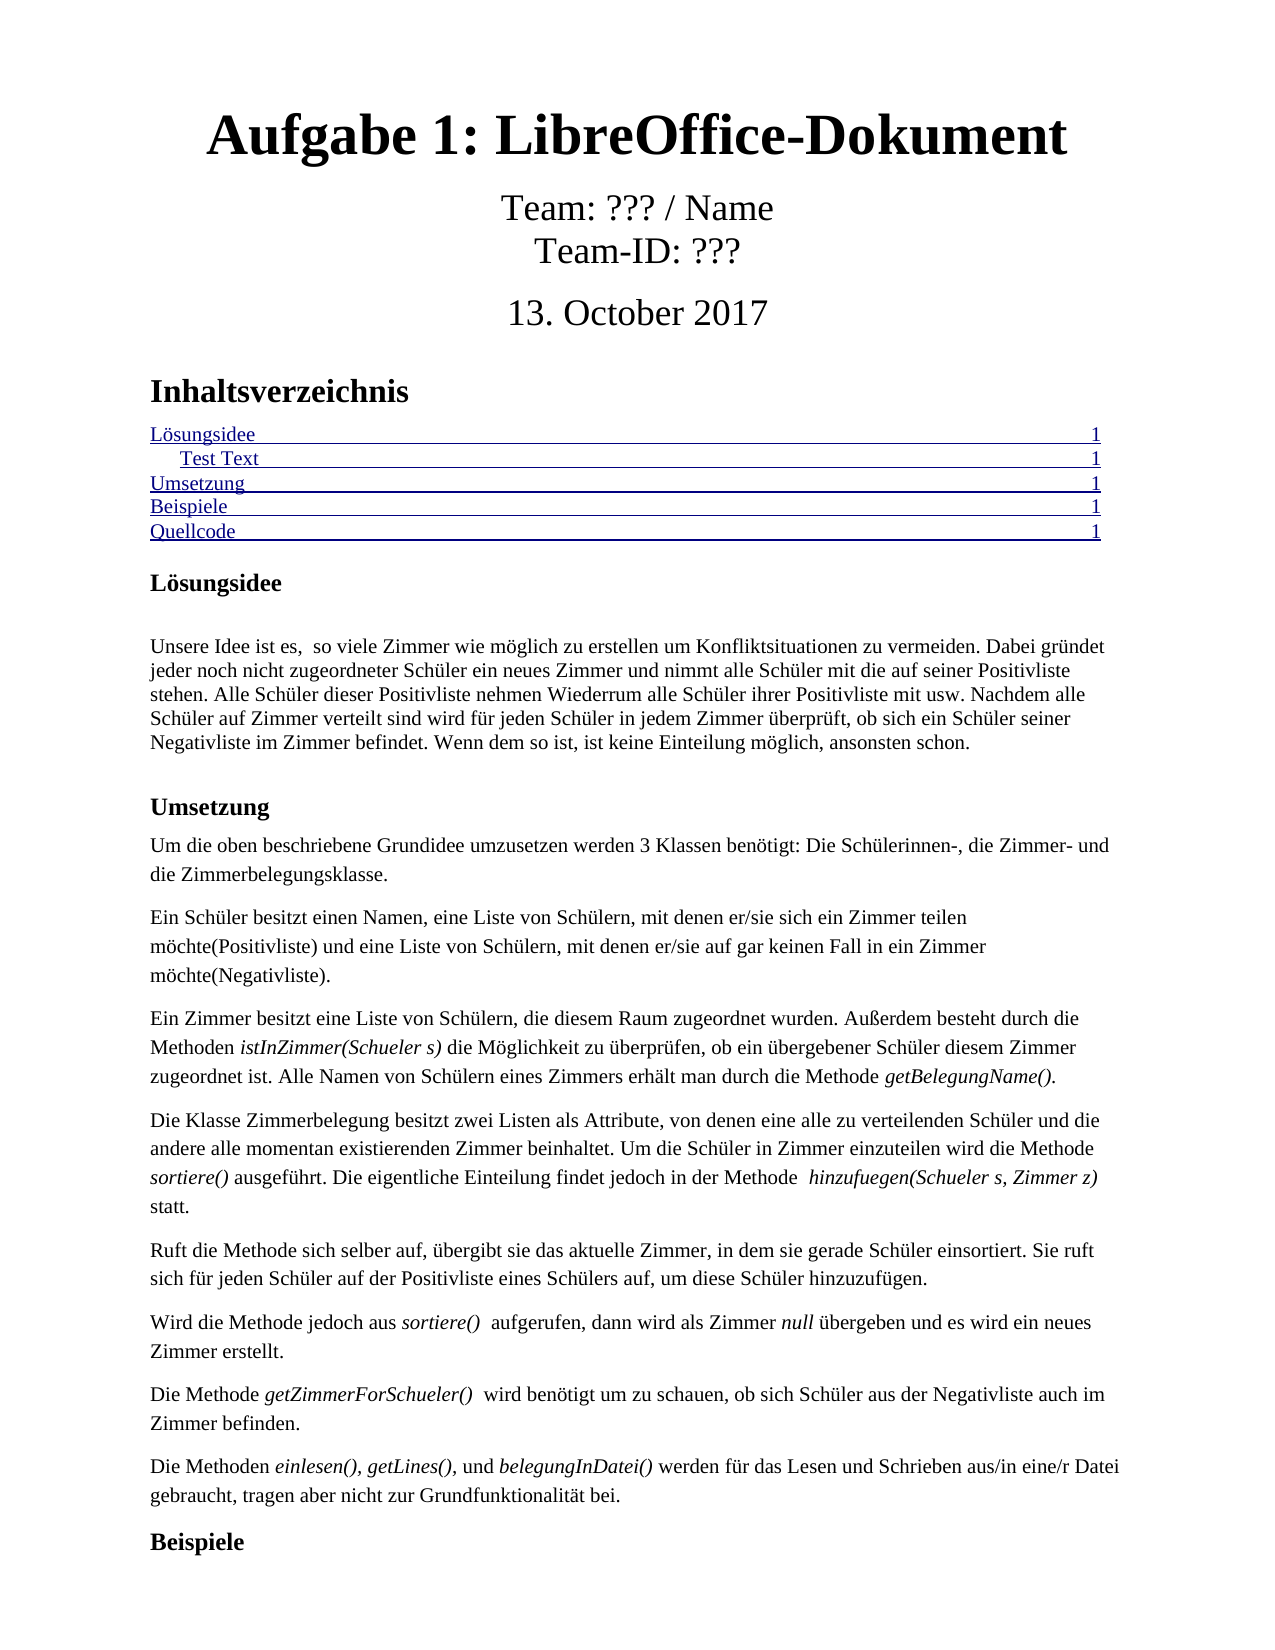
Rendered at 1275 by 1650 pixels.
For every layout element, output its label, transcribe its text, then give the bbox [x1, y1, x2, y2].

text Beispiele [150, 1527, 1125, 1555]
text Die Methoden einlesen(), getLines(), und belegungInDatei() werden für das Lesen und Schrieben aus/in eine/r Datei gebraucht, tragen aber nicht zur Grundfunktionalität bei. [150, 1454, 1125, 1507]
text Ein Schüler besitzt einen Namen, eine Liste von Schülern, mit denen er/sie sich ein Zimmer teilen möchte(Positivliste) und eine Liste von Schülern, mit denen er/sie auf gar keinen Fall in ein Zimmer möchte(Negativliste). [150, 905, 1125, 987]
text Umsetzung [150, 792, 1125, 820]
text Wird die Methode jedoch aus sortiere() aufgerufen, dann wird als Zimmer null übergeben und es wird ein neues Zimmer erstellt. [150, 1310, 1125, 1363]
text Die Klasse Zimmerbelegung besitzt zwei Listen als Attribute, von denen eine alle zu verteilenden Schüler und die andere alle momentan existierenden Zimmer beinhaltet. Um die Schüler in Zimmer einzuteilen wird die Methode sortiere() ausgeführt. Die eigentliche Einteilung findet jedoch in der Methode hinzufuegen(Schueler s, Zimmer z) statt. [150, 1107, 1125, 1218]
text Um die oben beschriebene Grundidee umzusetzen werden 3 Klassen benötigt: Die Schülerinnen-, die Zimmer- und die Zimmerbelegungsklasse. [150, 833, 1125, 886]
text Test Text 1 [179, 446, 1125, 470]
text Beispiele 1 [150, 494, 1125, 518]
text Lösungsidee [150, 568, 1125, 596]
text Ein Zimmer besitzt eine Liste von Schülern, die diesem Raum zugeordnet wurden. Außerdem besteht durch die Methoden istInZimmer(Schueler s) die Möglichkeit zu überprüfen, ob ein übergebener Schüler diesem Zimmer zugeordnet ist. Alle Namen von Schülern eines Zimmers erhält man durch die Methode getBelegungName(). [150, 1006, 1125, 1088]
text Die Methode getZimmerForSchueler() wird benötigt um zu schauen, ob sich Schüler aus der Negativliste auch im Zimmer befinden. [150, 1382, 1125, 1435]
text Ruft die Methode sich selber auf, übergibt sie das aktuelle Zimmer, in dem sie gerade Schüler einsortiert. Sie ruft sich für jeden Schüler auf der Positivliste eines Schülers auf, um diese Schüler hinzuzufügen. [150, 1237, 1125, 1290]
text Lösungsidee 1 [150, 422, 1125, 446]
text 13. October 2017 [150, 291, 1125, 334]
text Aufgabe 1: LibreOffice-Dokument [150, 100, 1125, 167]
text Umsetzung 1 [150, 470, 1125, 494]
text Quellcode 1 [150, 518, 1125, 543]
text Inhaltsverzeichnis [150, 371, 1125, 410]
text Team: ??? / Name Team-ID: ??? [150, 186, 1125, 272]
text Unsere Idee ist es, so viele Zimmer wie möglich zu erstellen um Konfliktsituationen zu vermeiden. Dabei gründet jeder noch nicht zugeordneter Schüler ein neues Zimmer und nimmt alle Schüler mit die auf seiner Positivliste stehen. Alle Schüler dieser Positivliste nehmen Wiederrum alle Schüler ihrer Positivliste mit usw. Nachdem alle Schüler auf Zimmer verteilt sind wird für jeden Schüler in jedem Zimmer überprüft, ob sich ein Schüler seiner Negativliste im Zimmer befindet. Wenn dem so ist, ist keine Einteilung möglich, ansonsten schon. [150, 634, 1125, 754]
